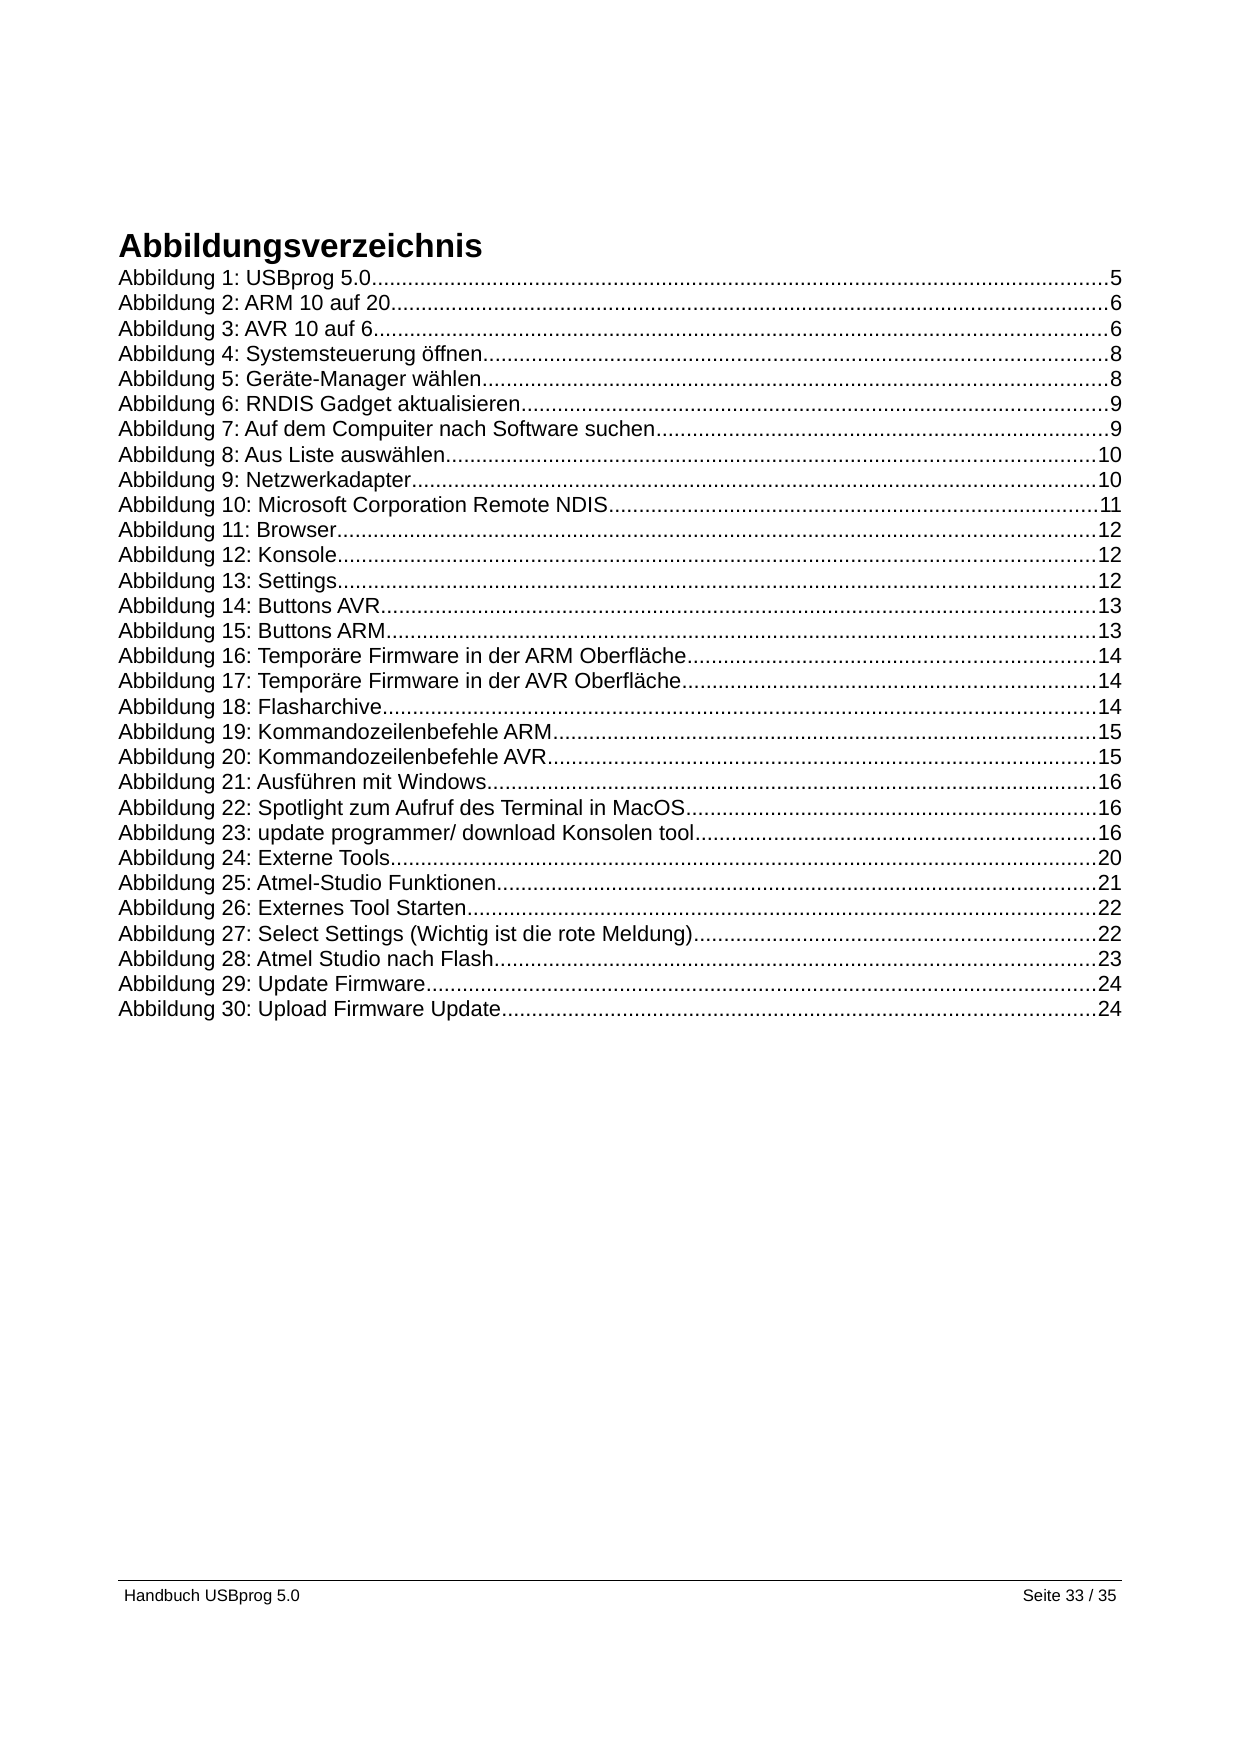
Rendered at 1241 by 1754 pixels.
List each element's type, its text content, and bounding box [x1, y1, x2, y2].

text Abbildung 2: ARM 10 auf 20 6 [118, 290, 1122, 315]
text Abbildung 3: AVR 10 auf 6 6 [118, 315, 1122, 341]
text Abbildung 15: Buttons ARM 13 [118, 618, 1122, 643]
text Abbildung 8: Aus Liste auswählen 10 [118, 441, 1122, 467]
text Abbildung 29: Update Firmware 24 [118, 971, 1122, 996]
text Abbildung 18: Flasharchive 14 [118, 693, 1122, 719]
text Abbildung 7: Auf dem Compuiter nach Software suchen 9 [118, 416, 1122, 441]
text Abbildung 21: Ausführen mit Windows 16 [118, 769, 1122, 794]
subtitle Abbildungsverzeichnis [118, 227, 1122, 265]
text Abbildung 5: Geräte-Manager wählen 8 [118, 366, 1122, 391]
text Abbildung 26: Externes Tool Starten 22 [118, 895, 1122, 920]
text Abbildung 17: Temporäre Firmware in der AVR Oberfläche 14 [118, 668, 1122, 693]
text Abbildung 1: USBprog 5.0 5 [118, 265, 1122, 290]
text Abbildung 28: Atmel Studio nach Flash 23 [118, 946, 1122, 971]
text Abbildung 23: update programmer/ download Konsolen tool 16 [118, 819, 1122, 845]
text Abbildung 13: Settings 12 [118, 567, 1122, 593]
text Abbildung 27: Select Settings (Wichtig ist die rote Meldung) 22 [118, 920, 1122, 946]
text Abbildung 24: Externe Tools 20 [118, 845, 1122, 870]
text Abbildung 12: Konsole 12 [118, 542, 1122, 567]
text Abbildung 10: Microsoft Corporation Remote NDIS 11 [118, 492, 1122, 517]
text Abbildung 19: Kommandozeilenbefehle ARM 15 [118, 719, 1122, 744]
text Abbildung 4: Systemsteuerung öffnen 8 [118, 341, 1122, 366]
text Abbildung 30: Upload Firmware Update 24 [118, 996, 1122, 1021]
text Abbildung 9: Netzwerkadapter 10 [118, 467, 1122, 492]
text Abbildung 16: Temporäre Firmware in der ARM Oberfläche 14 [118, 643, 1122, 668]
text Abbildung 20: Kommandozeilenbefehle AVR 15 [118, 744, 1122, 769]
text Abbildung 14: Buttons AVR 13 [118, 593, 1122, 618]
text Abbildung 6: RNDIS Gadget aktualisieren 9 [118, 391, 1122, 416]
text Abbildung 25: Atmel-Studio Funktionen 21 [118, 870, 1122, 895]
text Abbildung 22: Spotlight zum Aufruf des Terminal in MacOS 16 [118, 794, 1122, 819]
text Abbildung 11: Browser 12 [118, 517, 1122, 542]
